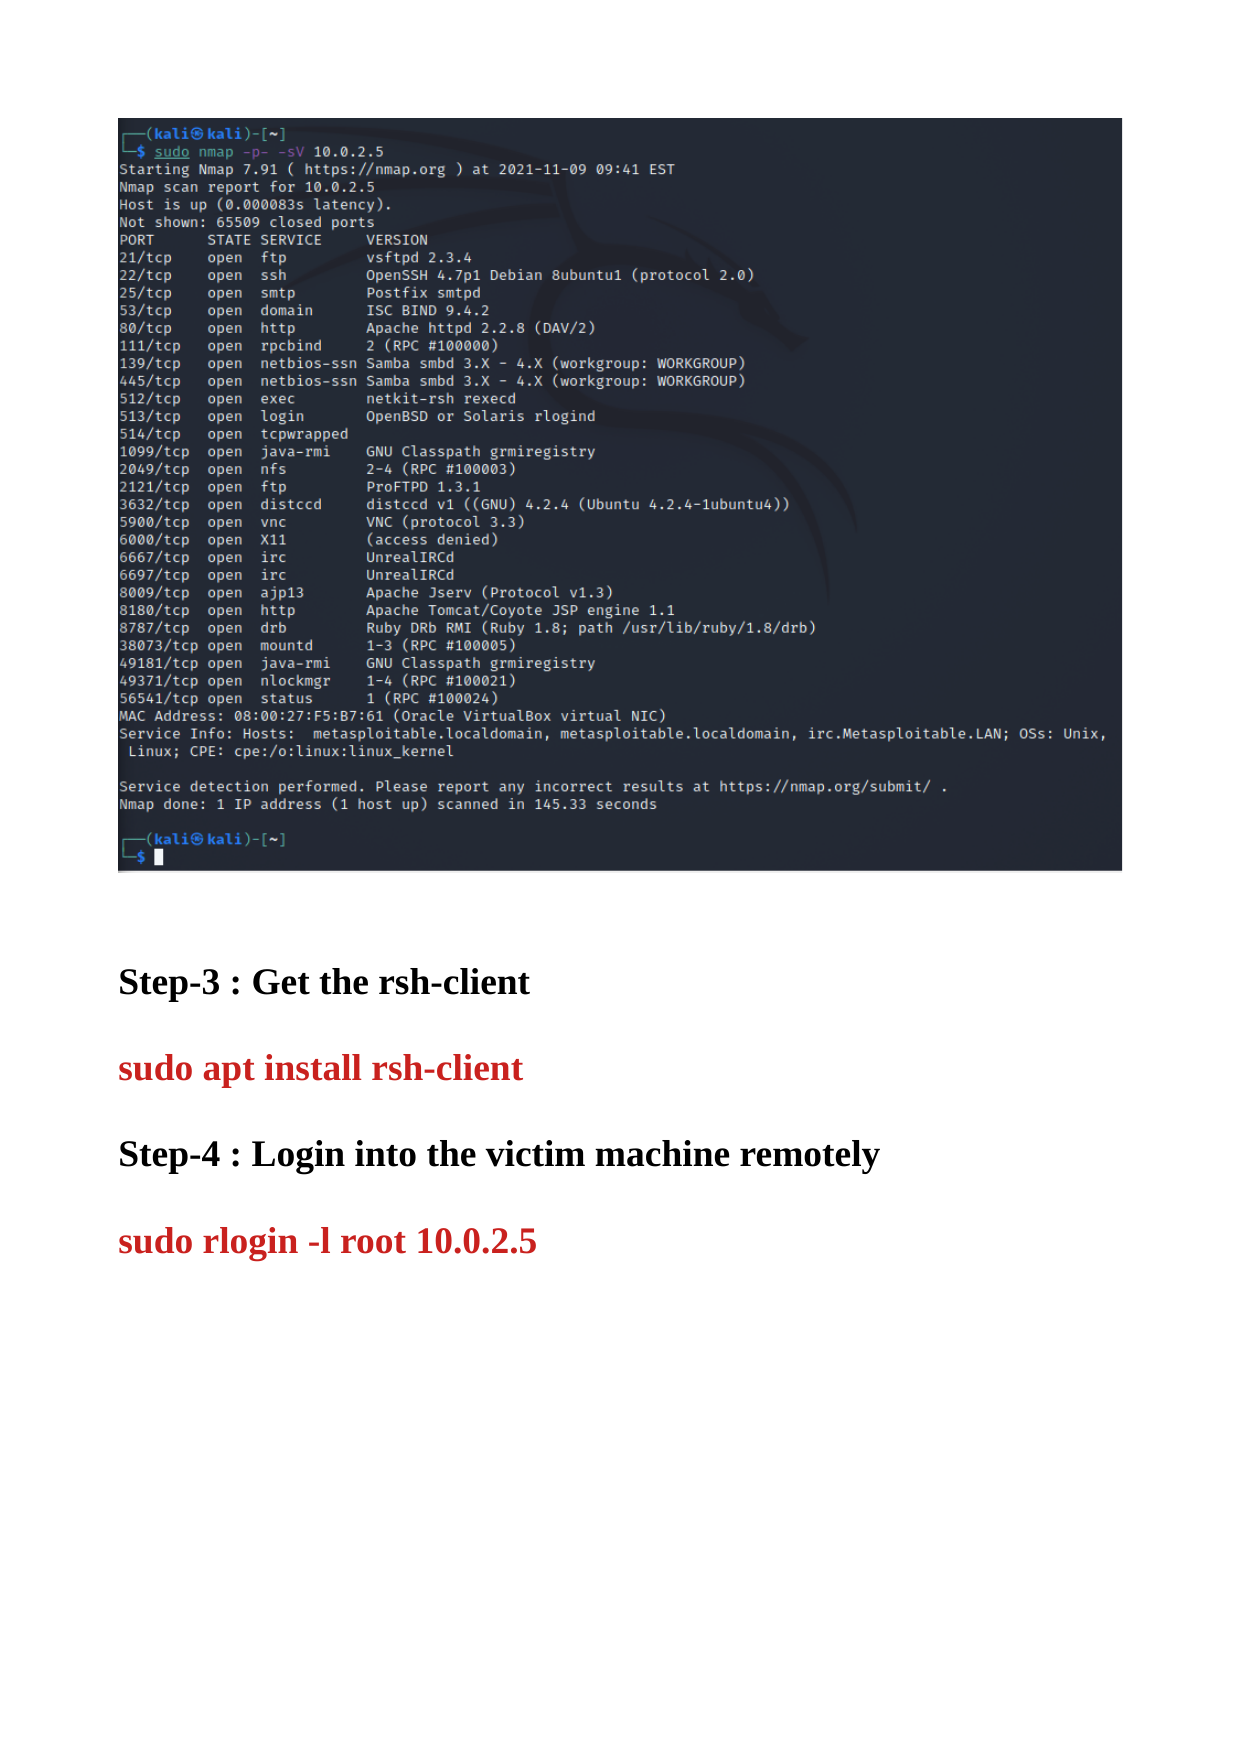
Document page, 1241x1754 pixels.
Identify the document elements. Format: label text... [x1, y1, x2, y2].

picture [118, 118, 1123, 873]
text sudo rlogin -l root 10.0.2.5 [118, 1218, 1122, 1261]
text sudo apt install rsh-client [118, 1046, 1122, 1089]
text Step-3 : Get the rsh-client [118, 959, 1122, 1002]
text Step-4 : Login into the victim machine remotely [118, 1132, 1122, 1175]
